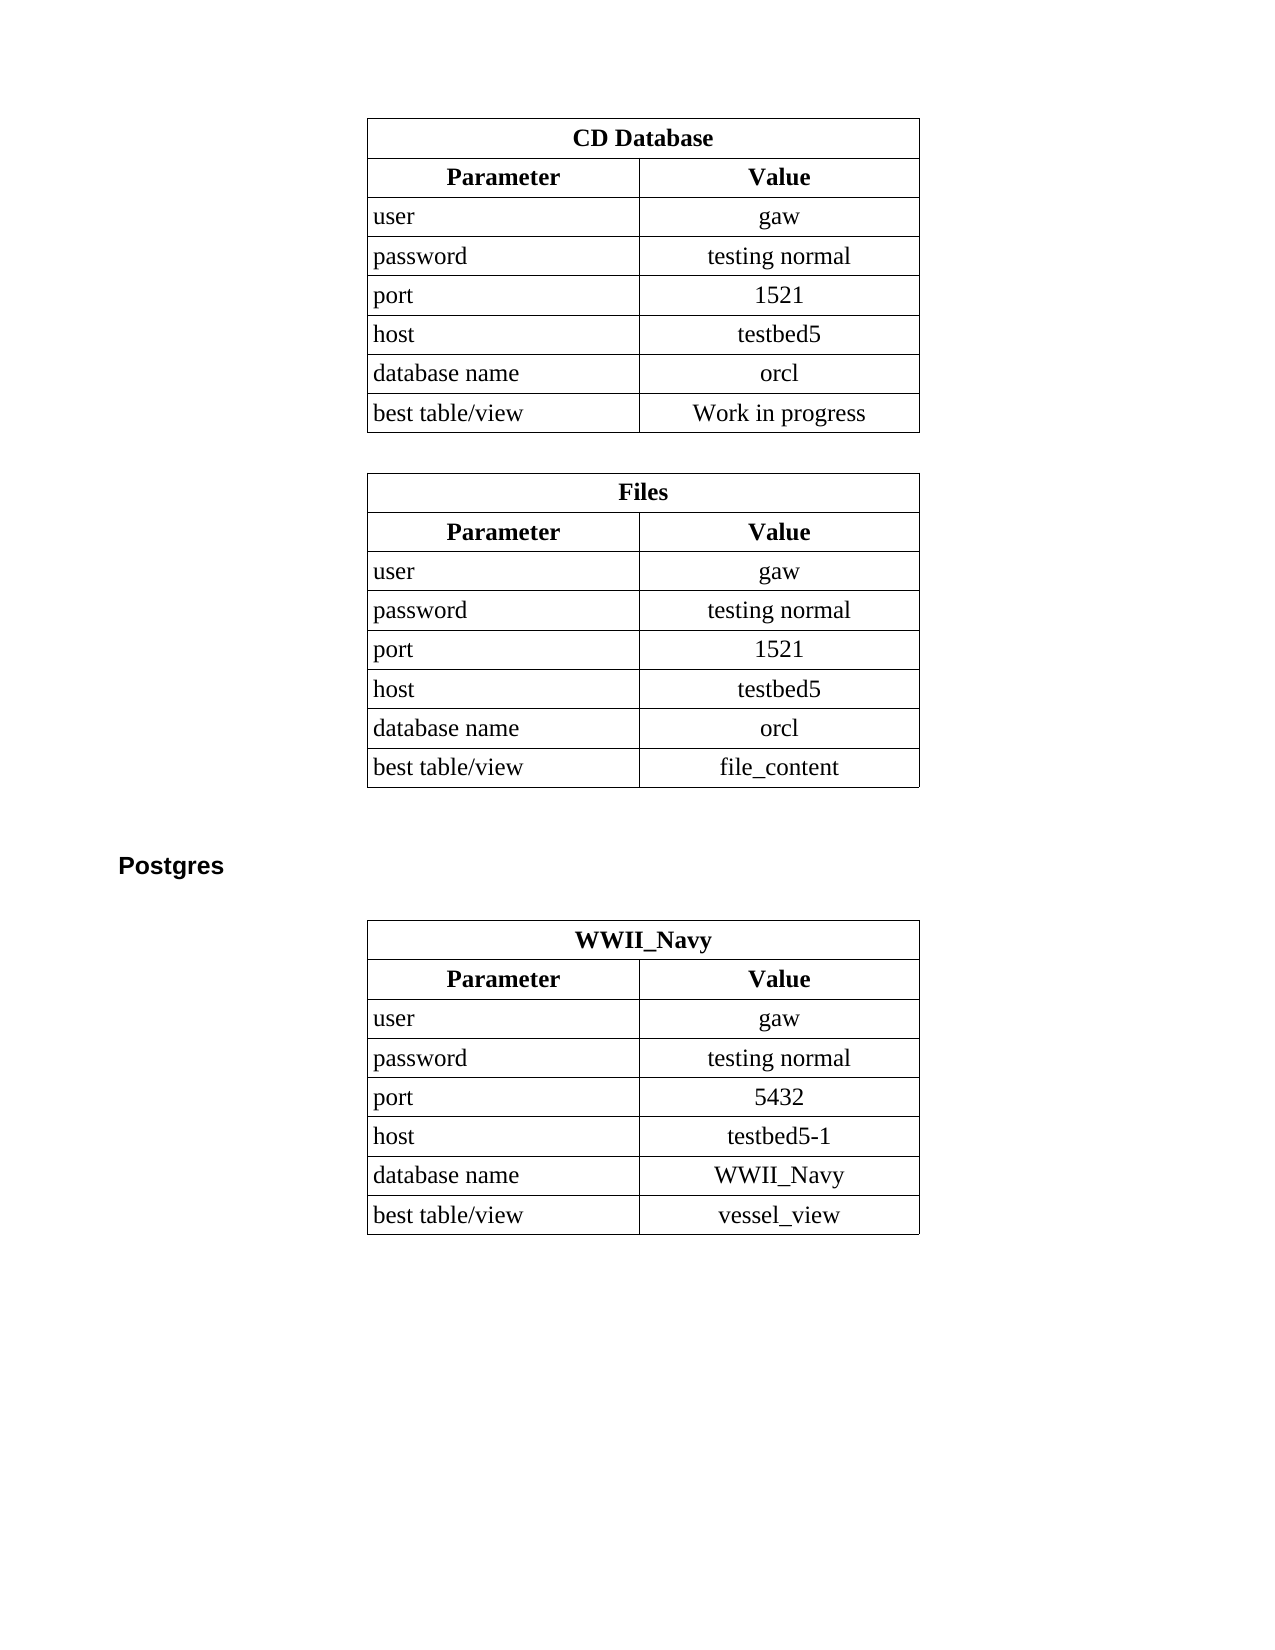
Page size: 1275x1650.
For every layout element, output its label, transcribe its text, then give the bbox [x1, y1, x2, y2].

table_cell testbed5 [640, 316, 919, 354]
table_cell password [368, 591, 639, 630]
table_cell Parameter [368, 960, 639, 998]
table_cell port [368, 276, 639, 314]
table_header WWII_Navy [368, 921, 919, 959]
table_cell user [368, 198, 639, 236]
table_cell best table/view [368, 749, 639, 787]
table_cell host [368, 1117, 639, 1156]
table_cell user [368, 552, 639, 590]
table_cell port [368, 1078, 639, 1116]
table_cell Value [640, 159, 919, 197]
table_cell Value [640, 960, 919, 998]
table_cell gaw [640, 552, 919, 590]
table_cell orcl [640, 355, 919, 393]
table_cell WWII_Navy [640, 1157, 919, 1195]
table_cell database name [368, 355, 639, 393]
table_cell file_content [640, 749, 919, 787]
table_cell Parameter [368, 513, 639, 551]
table_cell testbed5-1 [640, 1117, 919, 1156]
table_cell Work in progress [640, 394, 919, 432]
table_cell Value [640, 513, 919, 551]
table_cell password [368, 1039, 639, 1077]
table_cell 1521 [640, 631, 919, 669]
table_cell database name [368, 709, 639, 747]
table_cell testing normal [640, 1039, 919, 1077]
table_cell testing normal [640, 591, 919, 630]
table_cell host [368, 670, 639, 708]
table_header Files [368, 474, 919, 512]
table_cell gaw [640, 1000, 919, 1038]
table_cell 1521 [640, 276, 919, 314]
table_cell user [368, 1000, 639, 1038]
table_cell testbed5 [640, 670, 919, 708]
table_cell host [368, 316, 639, 354]
table_cell database name [368, 1157, 639, 1195]
table_cell best table/view [368, 1196, 639, 1234]
table_cell Parameter [368, 159, 639, 197]
table_cell password [368, 237, 639, 275]
table_cell best table/view [368, 394, 639, 432]
table_cell testing normal [640, 237, 919, 275]
table_cell orcl [640, 709, 919, 747]
table_cell gaw [640, 198, 919, 236]
subtitle Postgres [118, 852, 1157, 880]
table_cell port [368, 631, 639, 669]
table_cell vessel_view [640, 1196, 919, 1234]
table_header CD Database [368, 119, 919, 157]
table_cell 5432 [640, 1078, 919, 1116]
